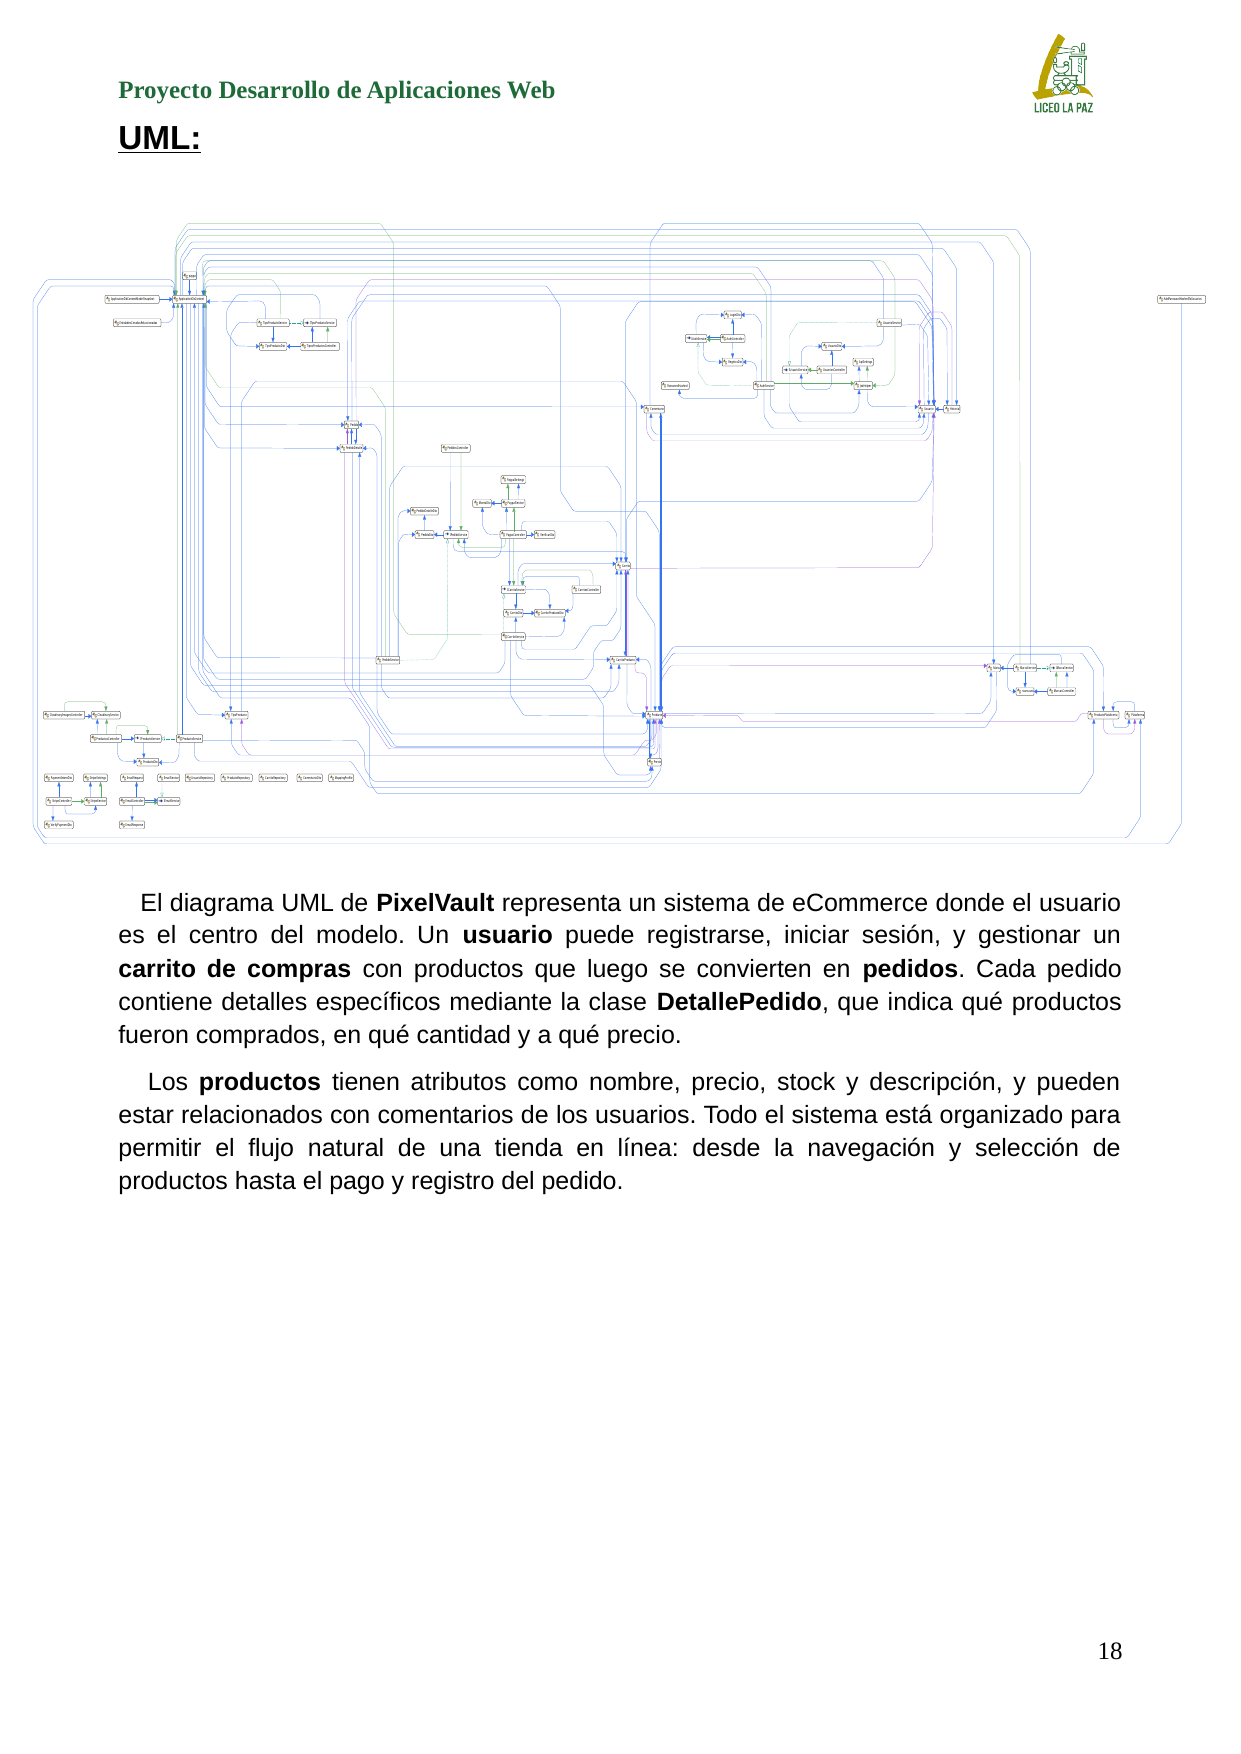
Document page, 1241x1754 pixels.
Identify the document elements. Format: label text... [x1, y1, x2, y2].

text Los productos tienen atributos como nombre, precio, stock y descripción, y pueden estar relacionados con comentarios de los usuarios. Todo el sistema está organizado para permitir el flujo natural de una tienda en línea: desde la navegación y selección de productos hasta el pago y registro del pedido. [118, 1067, 1122, 1195]
subtitle UML: [118, 118, 1122, 157]
text El diagrama UML de PixelVault representa un sistema de eCommerce donde el usuario es el centro del modelo. Un usuario puede registrarse, iniciar sesión, y gestionar un carrito de compras con productos que luego se convierten en pedidos. Cada pedido contiene detalles específicos mediante la clase DetallePedido, que indica qué productos fueron comprados, en qué cantidad y a qué precio. [118, 887, 1122, 1048]
picture [1025, 26, 1100, 121]
